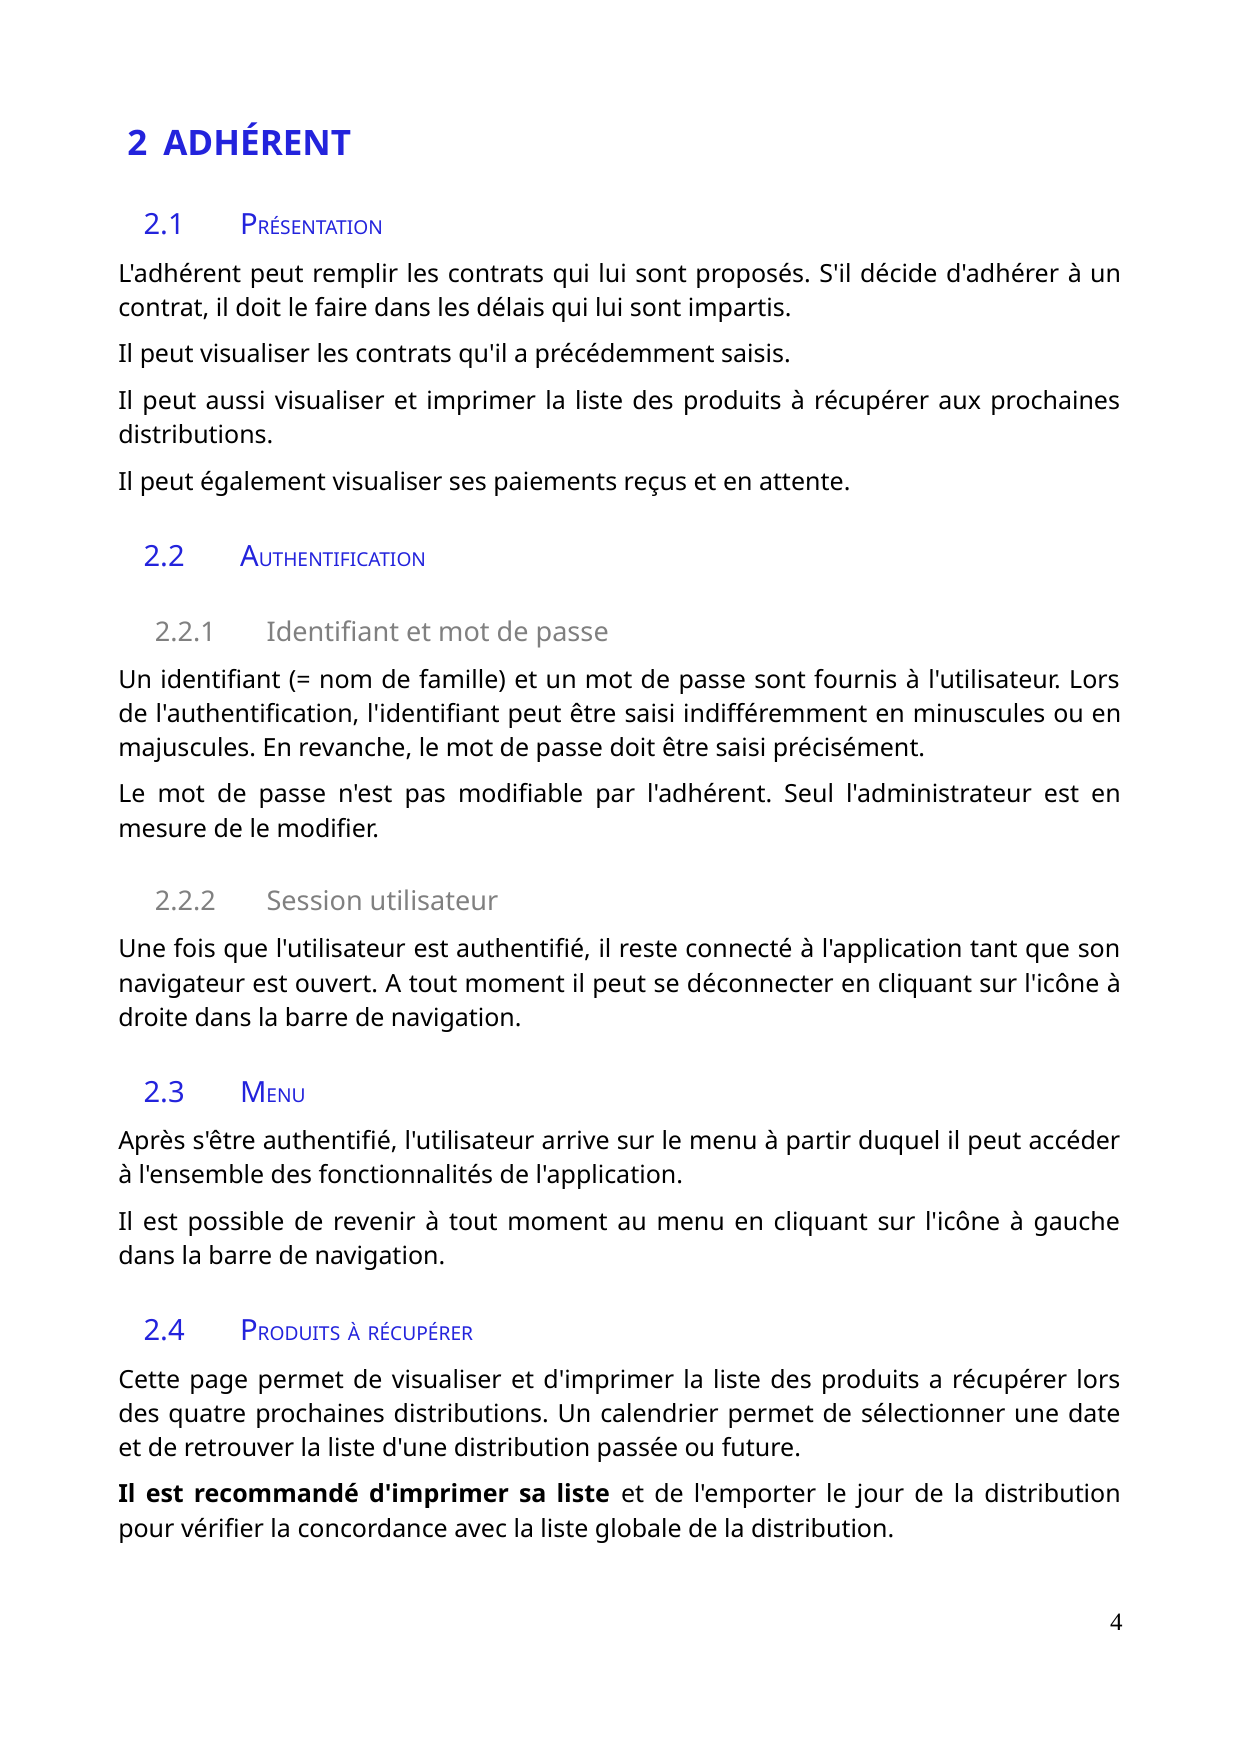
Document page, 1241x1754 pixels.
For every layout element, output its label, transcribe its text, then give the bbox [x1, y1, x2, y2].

text Il peut également visualiser ses paiements reçus et en attente. [118, 463, 1122, 497]
text Il est recommandé d'imprimer sa liste et de l'emporter le jour de la distribution pour vérifier la concordance avec la liste globale de la distribution. [118, 1476, 1122, 1544]
text Une fois que l'utilisateur est authentifié, il reste connecté à l'application tant que son navigateur est ouvert. A tout moment il peut se déconnecter en cliquant sur l'icône à droite dans la barre de navigation. [118, 931, 1122, 1033]
subtitle Identifiant et mot de passe [148, 612, 1122, 649]
text Après s'être authentifié, l'utilisateur arrive sur le menu à partir duquel il peut accéder à l'ensemble des fonctionnalités de l'application. [118, 1123, 1122, 1191]
text L'adhérent peut remplir les contrats qui lui sont proposés. S'il décide d'adhérer à un contrat, il doit le faire dans les délais qui lui sont impartis. [118, 256, 1122, 324]
text Un identifiant (= nom de famille) et un mot de passe sont fournis à l'utilisateur. Lors de l'authentification, l'identifiant peut être saisi indifféremment en minuscules ou en majuscules. En revanche, le mot de passe doit être saisi précisément. [118, 661, 1122, 764]
text Cette page permet de visualiser et d'imprimer la liste des produits a récupérer lors des quatre prochaines distributions. Un calendrier permet de sélectionner une date et de retrouver la liste d'une distribution passée ou future. [118, 1361, 1122, 1464]
subtitle Adhérent [118, 118, 1122, 166]
text Il est possible de revenir à tout moment au menu en cliquant sur l'icône à gauche dans la barre de navigation. [118, 1204, 1122, 1272]
subtitle Présentation [136, 203, 1122, 243]
subtitle Produits à récupérer [136, 1309, 1122, 1349]
text Il peut aussi visualiser et imprimer la liste des produits à récupérer aux prochaines distributions. [118, 383, 1122, 451]
text Le mot de passe n'est pas modifiable par l'adhérent. Seul l'administrateur est en mesure de le modifier. [118, 776, 1122, 844]
subtitle Menu [136, 1071, 1122, 1111]
subtitle Session utilisateur [148, 882, 1122, 919]
subtitle Authentification [136, 535, 1122, 574]
text Il peut visualiser les contrats qu'il a précédemment saisis. [118, 336, 1122, 370]
